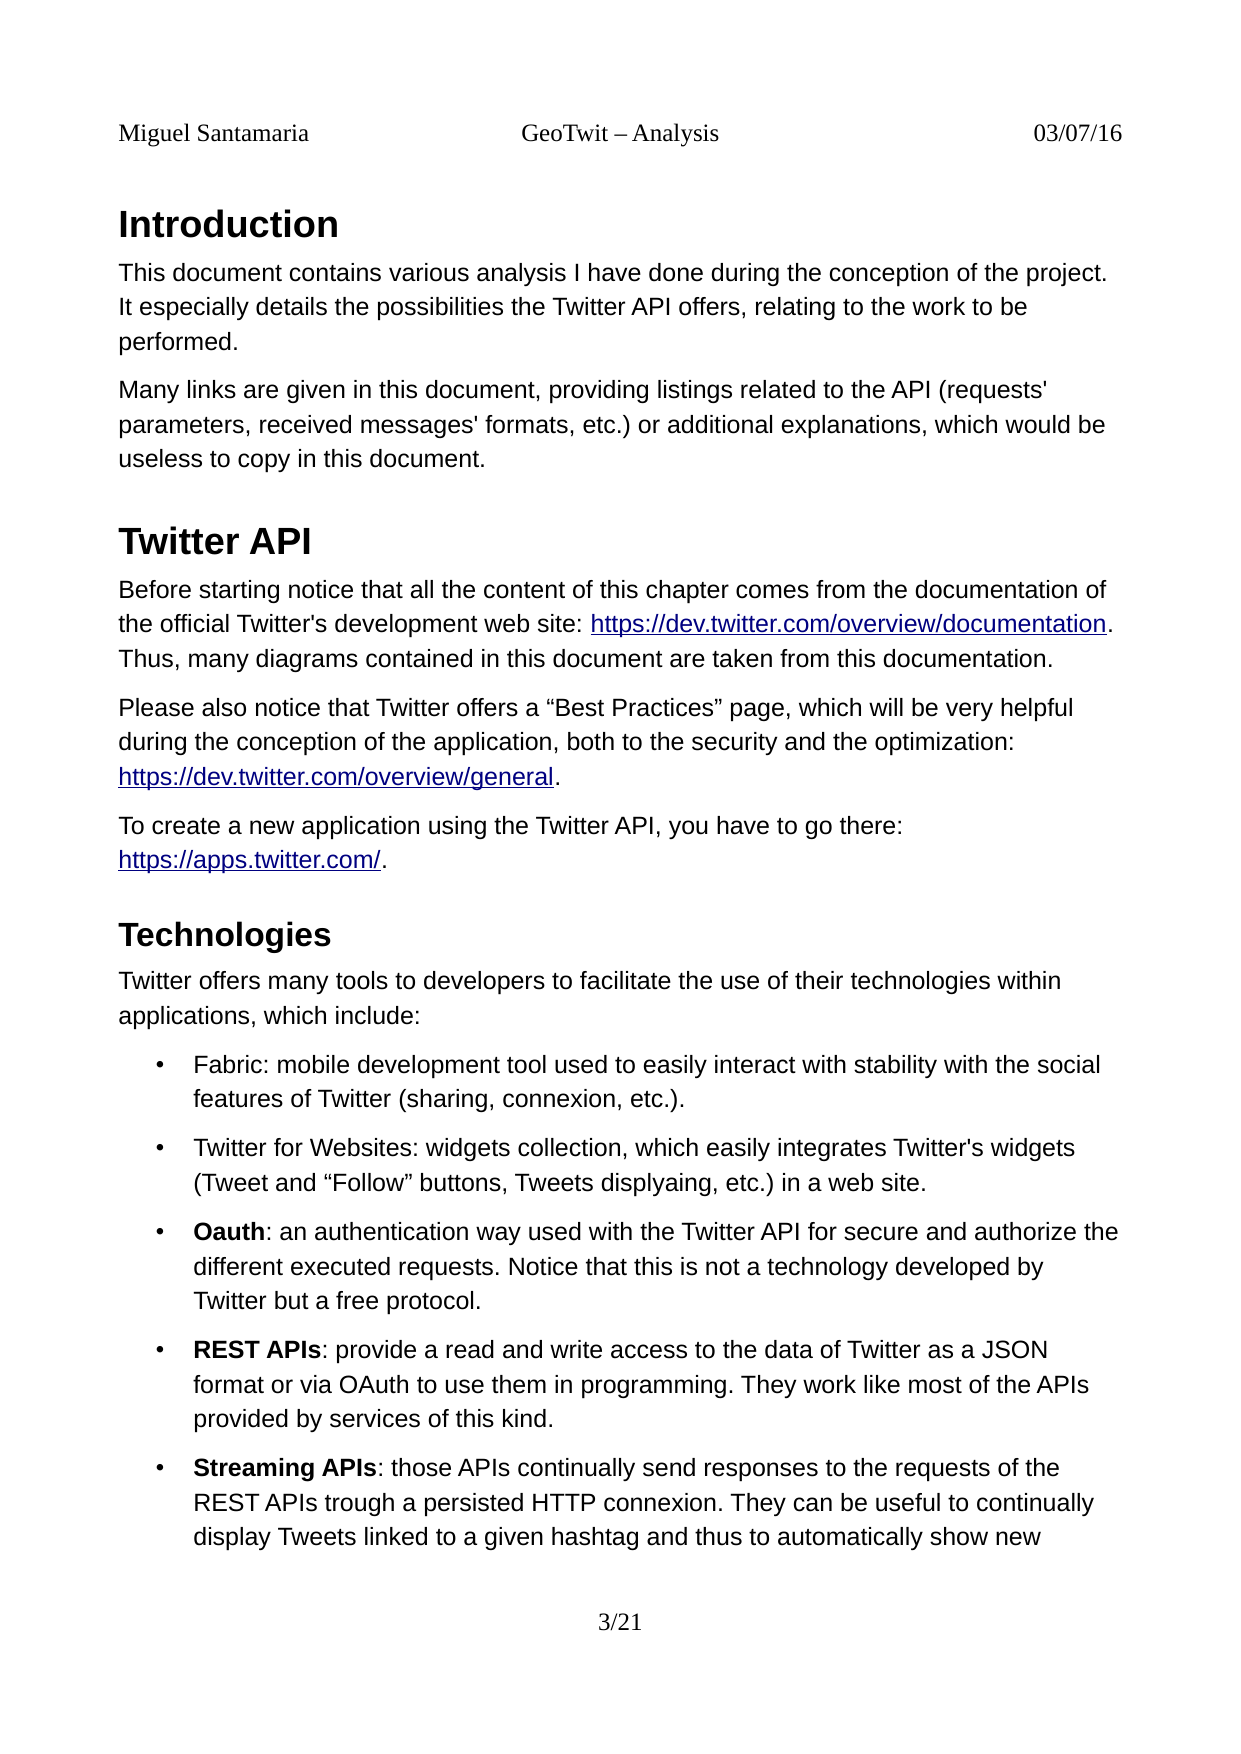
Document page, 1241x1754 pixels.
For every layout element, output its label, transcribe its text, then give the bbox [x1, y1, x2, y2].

text To create a new application using the Twitter API, you have to go there: https://apps.twitter.com/. [118, 811, 1122, 874]
list Twitter for Websites: widgets collection, which easily integrates Twitter's widgets (Tweet and “Follow” buttons, Tweets displyaing, etc.) in a web site. [156, 1133, 1122, 1197]
list Fabric: mobile development tool used to easily interact with stability with the social features of Twitter (sharing, connexion, etc.). [156, 1050, 1122, 1113]
text Many links are given in this document, providing listings related to the API (requests' parameters, received messages' formats, etc.) or additional explanations, which would be useless to copy in this document. [118, 376, 1122, 473]
list REST APIs: provide a read and write access to the data of Twitter as a JSON format or via OAuth to use them in programming. They work like most of the APIs provided by services of this kind. [156, 1335, 1122, 1433]
subtitle Technologies [118, 915, 1122, 954]
list Streaming APIs: those APIs continually send responses to the requests of the REST APIs trough a persisted HTTP connexion. They can be useful to continually display Tweets linked to a given hashtag and thus to automatically show new [156, 1453, 1122, 1551]
text Twitter offers many tools to developers to facilitate the use of their technologies within applications, which include: [118, 966, 1122, 1029]
text Before starting notice that all the content of this chapter comes from the documentation of the official Twitter's development web site: https://dev.twitter.com/overview/documentation. Thus, many diagrams contained in this document are taken from this documentation. [118, 575, 1122, 672]
subtitle Introduction [118, 201, 1122, 245]
subtitle Twitter API [118, 518, 1122, 562]
text Please also notice that Twitter offers a “Best Practices” page, which will be very helpful during the conception of the application, both to the security and the optimization: https://dev.twitter.com/overview/general. [118, 693, 1122, 790]
list Oauth: an authentication way used with the Twitter API for secure and authorize the different executed requests. Notice that this is not a technology developed by Twitter but a free protocol. [156, 1217, 1122, 1315]
text This document contains various analysis I have done during the conception of the project. It especially details the possibilities the Twitter API offers, relating to the work to be performed. [118, 257, 1122, 355]
